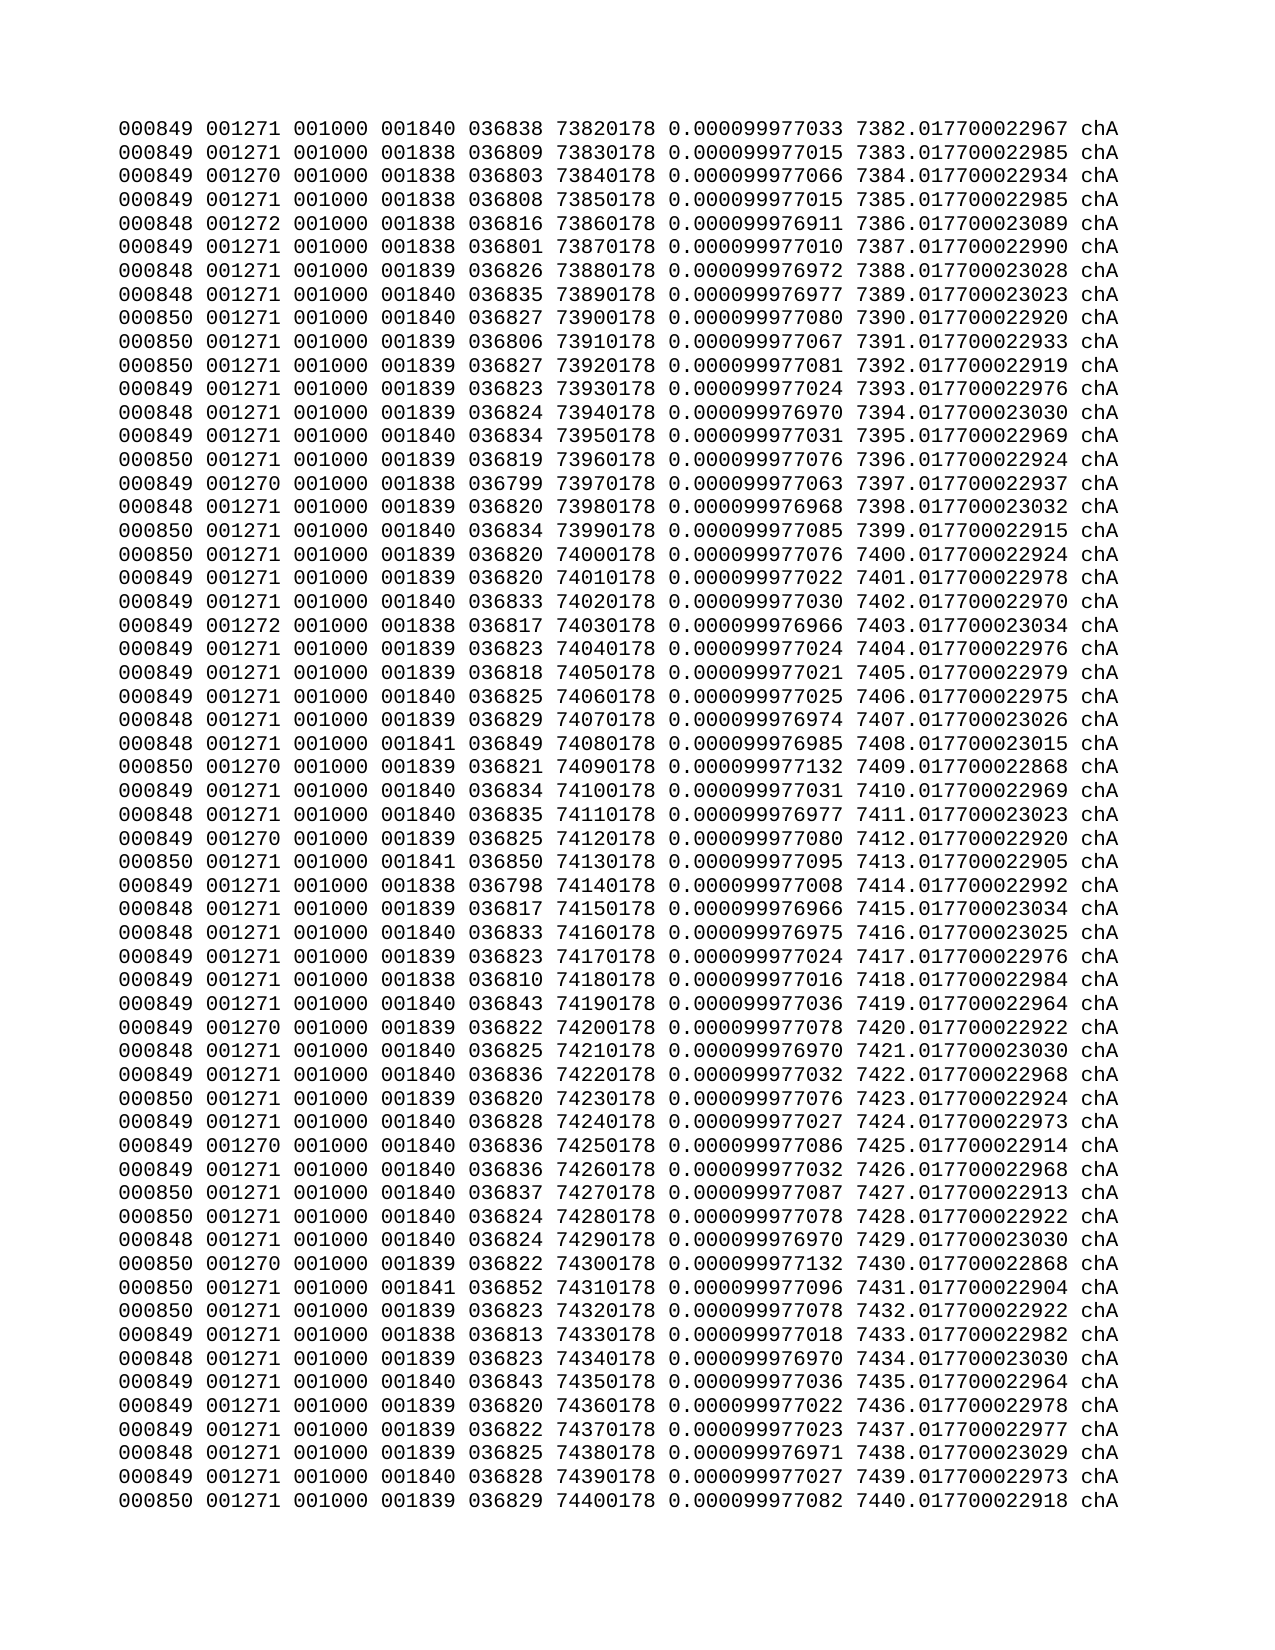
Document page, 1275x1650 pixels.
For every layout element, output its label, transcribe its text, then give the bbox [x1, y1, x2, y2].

text 000849 001271 001000 001838 036801 73870178 0.000099977010 7387.017700022990 chA [118, 236, 1157, 260]
text 000849 001270 001000 001839 036822 74200178 0.000099977078 7420.017700022922 chA [118, 1017, 1157, 1040]
text 000849 001271 001000 001838 036808 73850178 0.000099977015 7385.017700022985 chA [118, 189, 1157, 213]
text 000850 001271 001000 001839 036820 74230178 0.000099977076 7423.017700022924 chA [118, 1088, 1157, 1111]
text 000849 001271 001000 001840 036834 74100178 0.000099977031 7410.017700022969 chA [118, 780, 1157, 804]
text 000849 001271 001000 001839 036820 74010178 0.000099977022 7401.017700022978 chA [118, 567, 1157, 591]
text 000850 001271 001000 001841 036852 74310178 0.000099977096 7431.017700022904 chA [118, 1277, 1157, 1300]
text 000850 001271 001000 001840 036837 74270178 0.000099977087 7427.017700022913 chA [118, 1182, 1157, 1206]
text 000848 001271 001000 001840 036833 74160178 0.000099976975 7416.017700023025 chA [118, 922, 1157, 946]
text 000850 001271 001000 001840 036824 74280178 0.000099977078 7428.017700022922 chA [118, 1206, 1157, 1229]
text 000849 001271 001000 001838 036810 74180178 0.000099977016 7418.017700022984 chA [118, 969, 1157, 993]
text 000850 001271 001000 001839 036823 74320178 0.000099977078 7432.017700022922 chA [118, 1300, 1157, 1324]
text 000849 001270 001000 001839 036825 74120178 0.000099977080 7412.017700022920 chA [118, 827, 1157, 851]
text 000848 001272 001000 001838 036816 73860178 0.000099976911 7386.017700023089 chA [118, 213, 1157, 236]
text 000848 001271 001000 001840 036824 74290178 0.000099976970 7429.017700023030 chA [118, 1229, 1157, 1253]
text 000848 001271 001000 001839 036824 73940178 0.000099976970 7394.017700023030 chA [118, 402, 1157, 426]
text 000848 001271 001000 001840 036835 73890178 0.000099976977 7389.017700023023 chA [118, 284, 1157, 307]
text 000848 001271 001000 001839 036826 73880178 0.000099976972 7388.017700023028 chA [118, 260, 1157, 284]
text 000848 001271 001000 001839 036825 74380178 0.000099976971 7438.017700023029 chA [118, 1442, 1157, 1466]
text 000849 001271 001000 001840 036828 74390178 0.000099977027 7439.017700022973 chA [118, 1466, 1157, 1489]
text 000848 001271 001000 001840 036825 74210178 0.000099976970 7421.017700023030 chA [118, 1040, 1157, 1064]
text 000849 001271 001000 001840 036834 73950178 0.000099977031 7395.017700022969 chA [118, 426, 1157, 449]
text 000849 001271 001000 001840 036833 74020178 0.000099977030 7402.017700022970 chA [118, 591, 1157, 615]
text 000850 001271 001000 001839 036829 74400178 0.000099977082 7440.017700022918 chA [118, 1489, 1157, 1513]
text 000849 001271 001000 001839 036818 74050178 0.000099977021 7405.017700022979 chA [118, 662, 1157, 686]
text 000849 001271 001000 001840 036838 73820178 0.000099977033 7382.017700022967 chA [118, 118, 1157, 142]
text 000849 001271 001000 001838 036809 73830178 0.000099977015 7383.017700022985 chA [118, 142, 1157, 165]
text 000850 001271 001000 001840 036827 73900178 0.000099977080 7390.017700022920 chA [118, 307, 1157, 331]
text 000849 001271 001000 001840 036843 74190178 0.000099977036 7419.017700022964 chA [118, 993, 1157, 1017]
text 000849 001271 001000 001838 036798 74140178 0.000099977008 7414.017700022992 chA [118, 875, 1157, 898]
text 000848 001271 001000 001839 036820 73980178 0.000099976968 7398.017700023032 chA [118, 496, 1157, 520]
text 000849 001270 001000 001838 036803 73840178 0.000099977066 7384.017700022934 chA [118, 165, 1157, 189]
text 000849 001271 001000 001840 036843 74350178 0.000099977036 7435.017700022964 chA [118, 1371, 1157, 1395]
text 000849 001271 001000 001840 036825 74060178 0.000099977025 7406.017700022975 chA [118, 686, 1157, 709]
text 000848 001271 001000 001839 036817 74150178 0.000099976966 7415.017700023034 chA [118, 898, 1157, 922]
text 000850 001271 001000 001839 036806 73910178 0.000099977067 7391.017700022933 chA [118, 331, 1157, 354]
text 000849 001271 001000 001838 036813 74330178 0.000099977018 7433.017700022982 chA [118, 1324, 1157, 1348]
text 000850 001271 001000 001839 036827 73920178 0.000099977081 7392.017700022919 chA [118, 354, 1157, 378]
text 000850 001271 001000 001839 036820 74000178 0.000099977076 7400.017700022924 chA [118, 544, 1157, 567]
text 000848 001271 001000 001841 036849 74080178 0.000099976985 7408.017700023015 chA [118, 733, 1157, 757]
text 000849 001271 001000 001840 036828 74240178 0.000099977027 7424.017700022973 chA [118, 1111, 1157, 1135]
text 000850 001270 001000 001839 036822 74300178 0.000099977132 7430.017700022868 chA [118, 1253, 1157, 1277]
text 000849 001271 001000 001840 036836 74220178 0.000099977032 7422.017700022968 chA [118, 1064, 1157, 1088]
text 000849 001271 001000 001840 036836 74260178 0.000099977032 7426.017700022968 chA [118, 1158, 1157, 1182]
text 000849 001271 001000 001839 036823 74170178 0.000099977024 7417.017700022976 chA [118, 946, 1157, 969]
text 000850 001271 001000 001840 036834 73990178 0.000099977085 7399.017700022915 chA [118, 520, 1157, 544]
text 000848 001271 001000 001840 036835 74110178 0.000099976977 7411.017700023023 chA [118, 804, 1157, 827]
text 000849 001271 001000 001839 036823 74040178 0.000099977024 7404.017700022976 chA [118, 638, 1157, 662]
text 000848 001271 001000 001839 036823 74340178 0.000099976970 7434.017700023030 chA [118, 1348, 1157, 1371]
text 000850 001270 001000 001839 036821 74090178 0.000099977132 7409.017700022868 chA [118, 757, 1157, 780]
text 000849 001270 001000 001840 036836 74250178 0.000099977086 7425.017700022914 chA [118, 1135, 1157, 1158]
text 000850 001271 001000 001841 036850 74130178 0.000099977095 7413.017700022905 chA [118, 851, 1157, 875]
text 000850 001271 001000 001839 036819 73960178 0.000099977076 7396.017700022924 chA [118, 449, 1157, 473]
text 000849 001271 001000 001839 036820 74360178 0.000099977022 7436.017700022978 chA [118, 1395, 1157, 1419]
text 000849 001272 001000 001838 036817 74030178 0.000099976966 7403.017700023034 chA [118, 615, 1157, 638]
text 000849 001271 001000 001839 036823 73930178 0.000099977024 7393.017700022976 chA [118, 378, 1157, 402]
text 000849 001271 001000 001839 036822 74370178 0.000099977023 7437.017700022977 chA [118, 1419, 1157, 1442]
text 000849 001270 001000 001838 036799 73970178 0.000099977063 7397.017700022937 chA [118, 473, 1157, 496]
text 000848 001271 001000 001839 036829 74070178 0.000099976974 7407.017700023026 chA [118, 709, 1157, 733]
